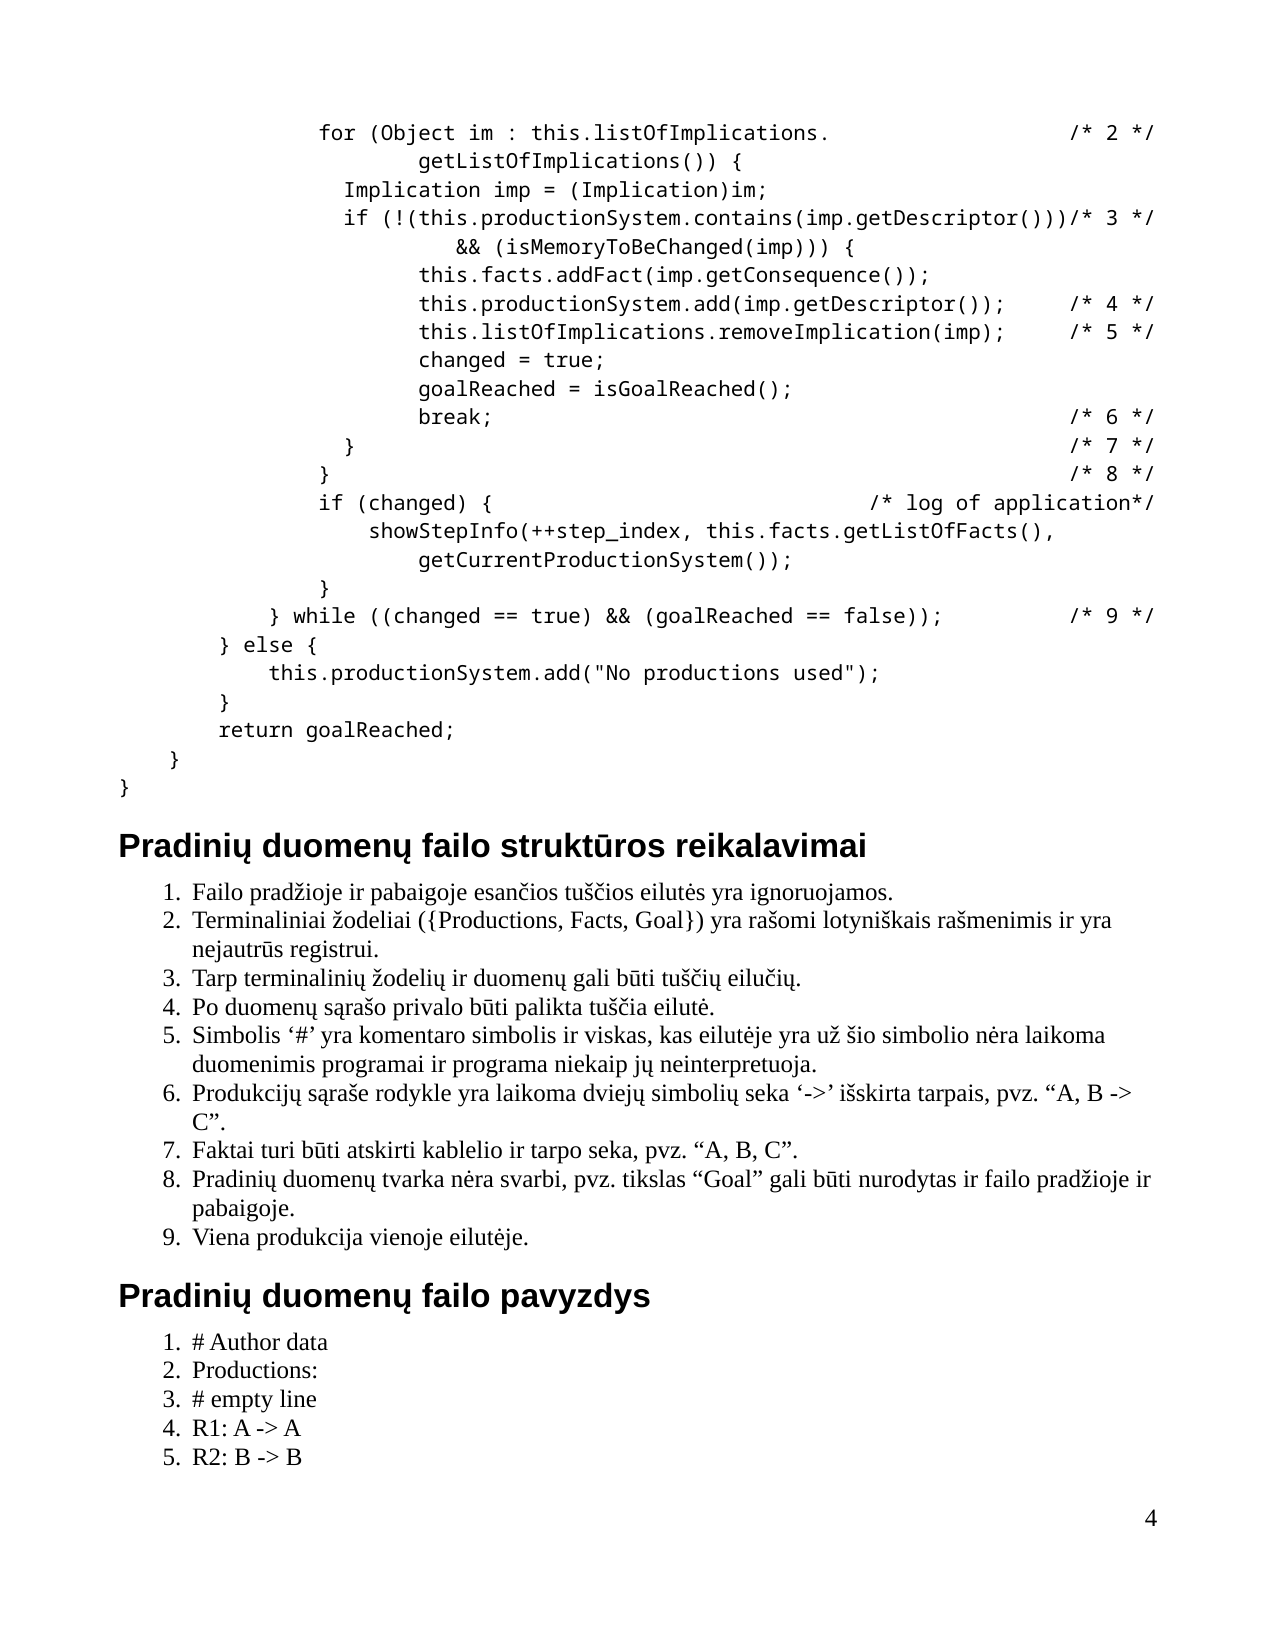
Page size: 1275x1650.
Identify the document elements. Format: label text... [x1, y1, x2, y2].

list Simbolis ‘#’ yra komentaro simbolis ir viskas, kas eilutėje yra už šio simbolio nėra laikoma duomenimis programai ir programa niekaip jų neinterpretuoja. [162, 1021, 1157, 1078]
list Productions: [162, 1355, 1157, 1384]
list R2: B -> B [162, 1442, 1157, 1470]
list Terminaliniai žodeliai ({Productions, Facts, Goal}) yra rašomi lotyniškais rašmenimis ir yra nejautrūs registrui. [162, 906, 1157, 963]
text for (Object im : this.listOfImplications. /* 2 */ [118, 118, 1157, 147]
list Tarp terminalinių žodelių ir duomenų gali būti tuščių eilučių. [162, 963, 1157, 992]
text changed = true; [118, 346, 1157, 374]
text } [118, 687, 1157, 715]
list Failo pradžioje ir pabaigoje esančios tuščios eilutės yra ignoruojamos. [162, 877, 1157, 906]
text this.productionSystem.add(imp.getDescriptor()); /* 4 */ [118, 289, 1157, 317]
text if (!(this.productionSystem.contains(imp.getDescriptor()))/* 3 */ [118, 203, 1157, 232]
text if (changed) { /* log of application*/ [118, 488, 1157, 516]
list Faktai turi būti atskirti kablelio ir tarpo seka, pvz. “A, B, C”. [162, 1136, 1157, 1164]
list Po duomenų sąrašo privalo būti palikta tuščia eilutė. [162, 992, 1157, 1021]
text break; /* 6 */ [118, 402, 1157, 431]
text } /* 8 */ [118, 459, 1157, 488]
list R1: A -> A [162, 1413, 1157, 1442]
text getListOfImplications()) { [118, 147, 1157, 175]
text this.productionSystem.add("No productions used"); [118, 658, 1157, 687]
list # Author data [162, 1327, 1157, 1355]
text this.listOfImplications.removeImplication(imp); /* 5 */ [118, 317, 1157, 346]
list Viena produkcija vienoje eilutėje. [162, 1222, 1157, 1251]
text } while ((changed == true) && (goalReached == false)); /* 9 */ [118, 602, 1157, 630]
text } /* 7 */ [118, 431, 1157, 459]
text goalReached = isGoalReached(); [118, 374, 1157, 402]
text getCurrentProductionSystem()); [118, 545, 1157, 573]
text && (isMemoryToBeChanged(imp))) { [118, 232, 1157, 260]
text } else { [118, 630, 1157, 658]
text } [118, 744, 1157, 772]
list Pradinių duomenų tvarka nėra svarbi, pvz. tikslas “Goal” gali būti nurodytas ir failo pradžioje ir pabaigoje. [162, 1164, 1157, 1222]
list Produkcijų sąraše rodykle yra laikoma dviejų simbolių seka ‘->’ išskirta tarpais, pvz. “A, B -> C”. [162, 1078, 1157, 1136]
text } [118, 573, 1157, 602]
text showStepInfo(++step_index, this.facts.getListOfFacts(), [118, 516, 1157, 545]
list # empty line [162, 1384, 1157, 1413]
subtitle Pradinių duomenų failo pavyzdys [118, 1276, 1157, 1314]
text Implication imp = (Implication)im; [118, 175, 1157, 203]
text this.facts.addFact(imp.getConsequence()); [118, 260, 1157, 289]
text return goalReached; [118, 715, 1157, 744]
text } [118, 772, 1157, 801]
subtitle Pradinių duomenų failo struktūros reikalavimai [118, 826, 1157, 864]
